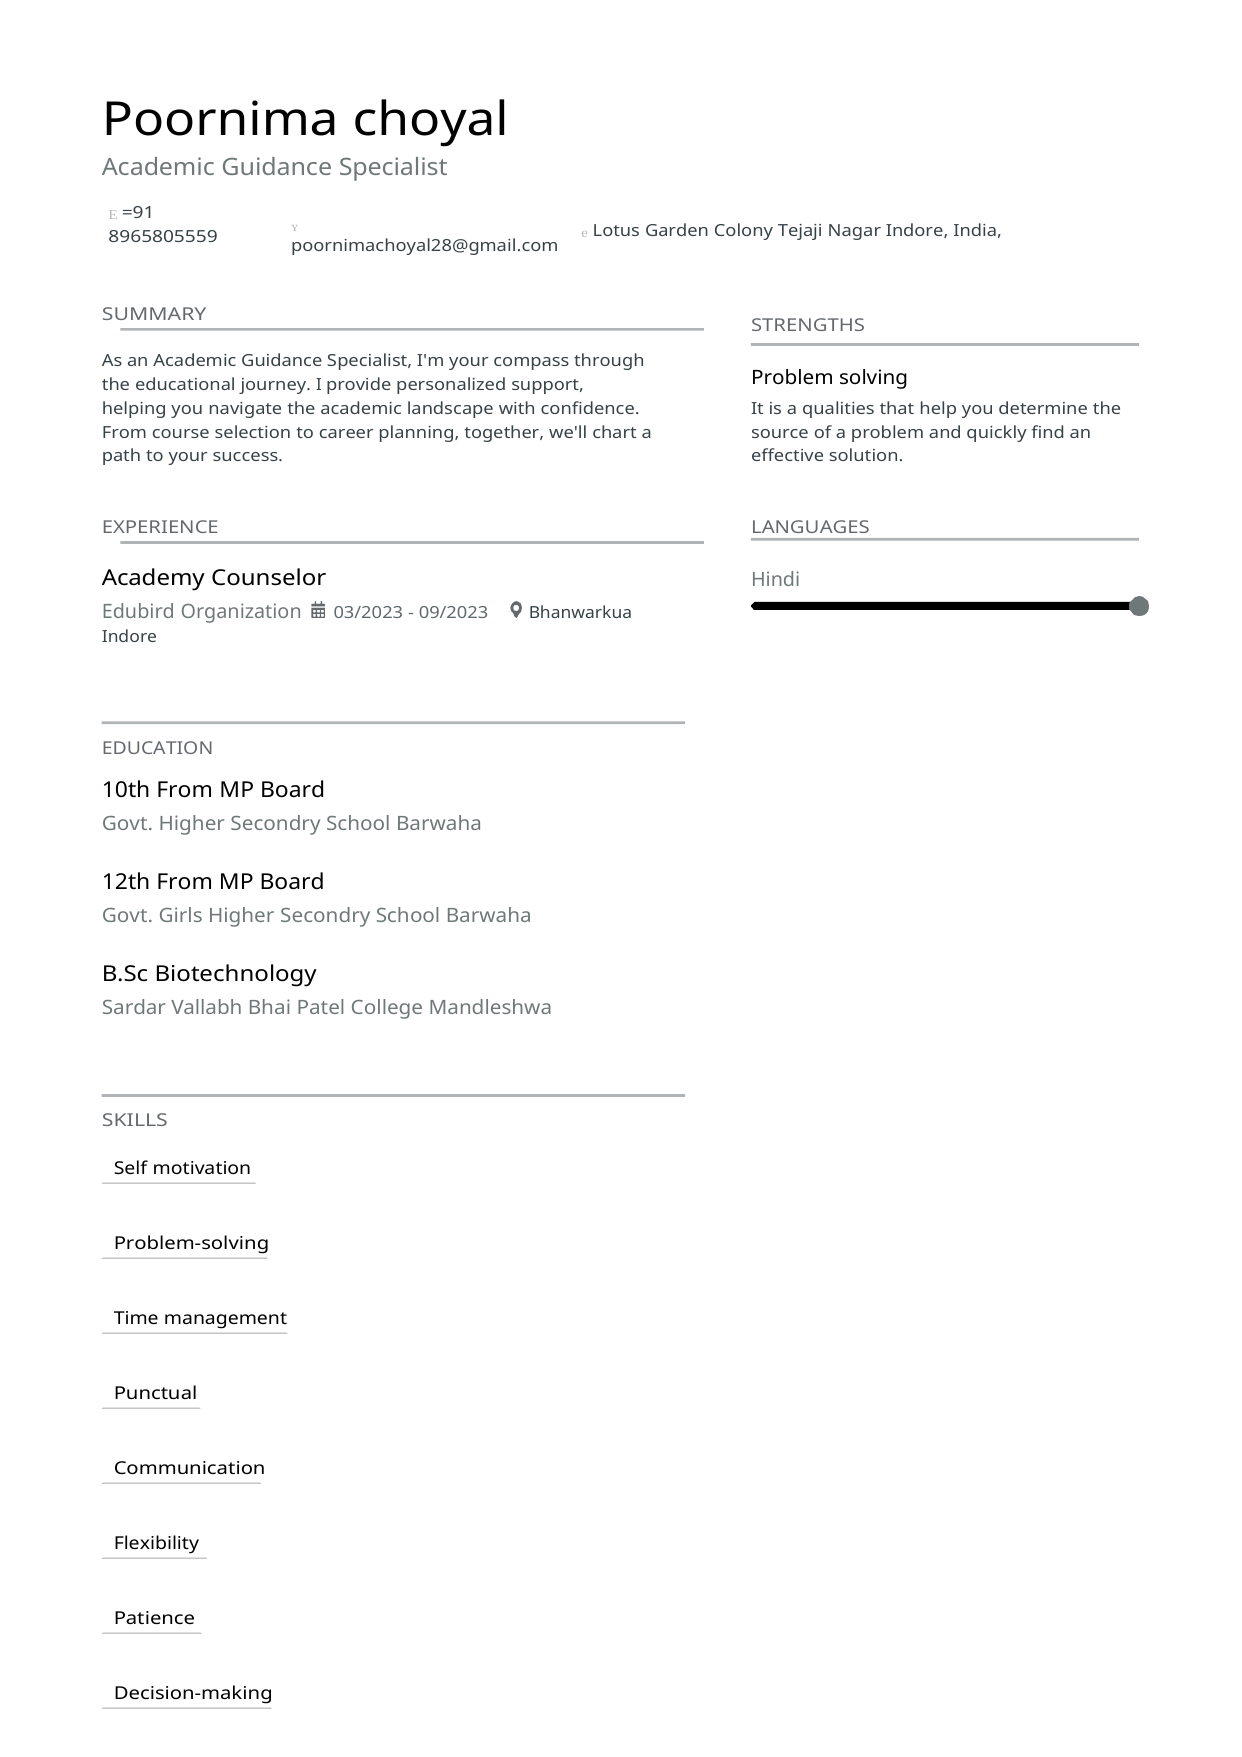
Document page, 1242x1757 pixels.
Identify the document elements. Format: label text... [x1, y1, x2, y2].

text EDUCATION [102, 698, 1139, 759]
text EXPERIENCE [102, 515, 689, 539]
text LANGUAGES [751, 515, 1139, 537]
text From course selection to career planning, together, we'll chart a path to your success. [102, 420, 681, 467]
text Edubird Organization 03/2023 - 09/2023 Bhanwarkua Indore [102, 598, 689, 647]
text STRENGTHS [751, 313, 1139, 337]
subtitle Sardar Vallabh Bhai Patel College Mandleshwa [102, 993, 1139, 1020]
text E =91 8965805559 [108, 201, 268, 249]
text Communication [113, 1456, 1139, 1480]
text e Lotus Garden Colony Tejaji Nagar Indore, India, [581, 218, 1139, 242]
text Patience [113, 1606, 1139, 1630]
text SUMMARY [102, 302, 689, 326]
text Problem-solving [113, 1231, 1139, 1255]
text  poornimachoyal28@gmail.com [291, 218, 559, 258]
subtitle 12th From MP Board [102, 866, 1139, 896]
subtitle Hindi [751, 565, 1139, 592]
subtitle Academy Counselor [102, 562, 689, 592]
text Time management [113, 1306, 1139, 1330]
text SKILLS [102, 1071, 1139, 1132]
text Govt. Girls Higher Secondry School Barwaha [102, 901, 1139, 928]
text Decision-making [113, 1681, 1139, 1705]
text Govt. Higher Secondry School Barwaha [102, 809, 1139, 836]
subtitle B.Sc Biotechnology [102, 958, 1139, 987]
subtitle 10th From MP Board [102, 774, 1139, 804]
title Poornima choyal [102, 85, 1139, 149]
text Flexibility [113, 1531, 1139, 1555]
text Problem solving [751, 363, 1139, 390]
text Punctual [113, 1381, 1139, 1405]
text Self motivation [113, 1156, 1139, 1180]
picture [1129, 596, 1149, 616]
text Academic Guidance Specialist [102, 150, 1139, 183]
text It is a qualities that help you determine the source of a problem and quickly find an effective solution. [751, 397, 1138, 467]
text As an Academic Guidance Specialist, I'm your compass through the educational journey. I provide personalized support, helping you navigate the academic landscape with confidence. [102, 349, 648, 419]
